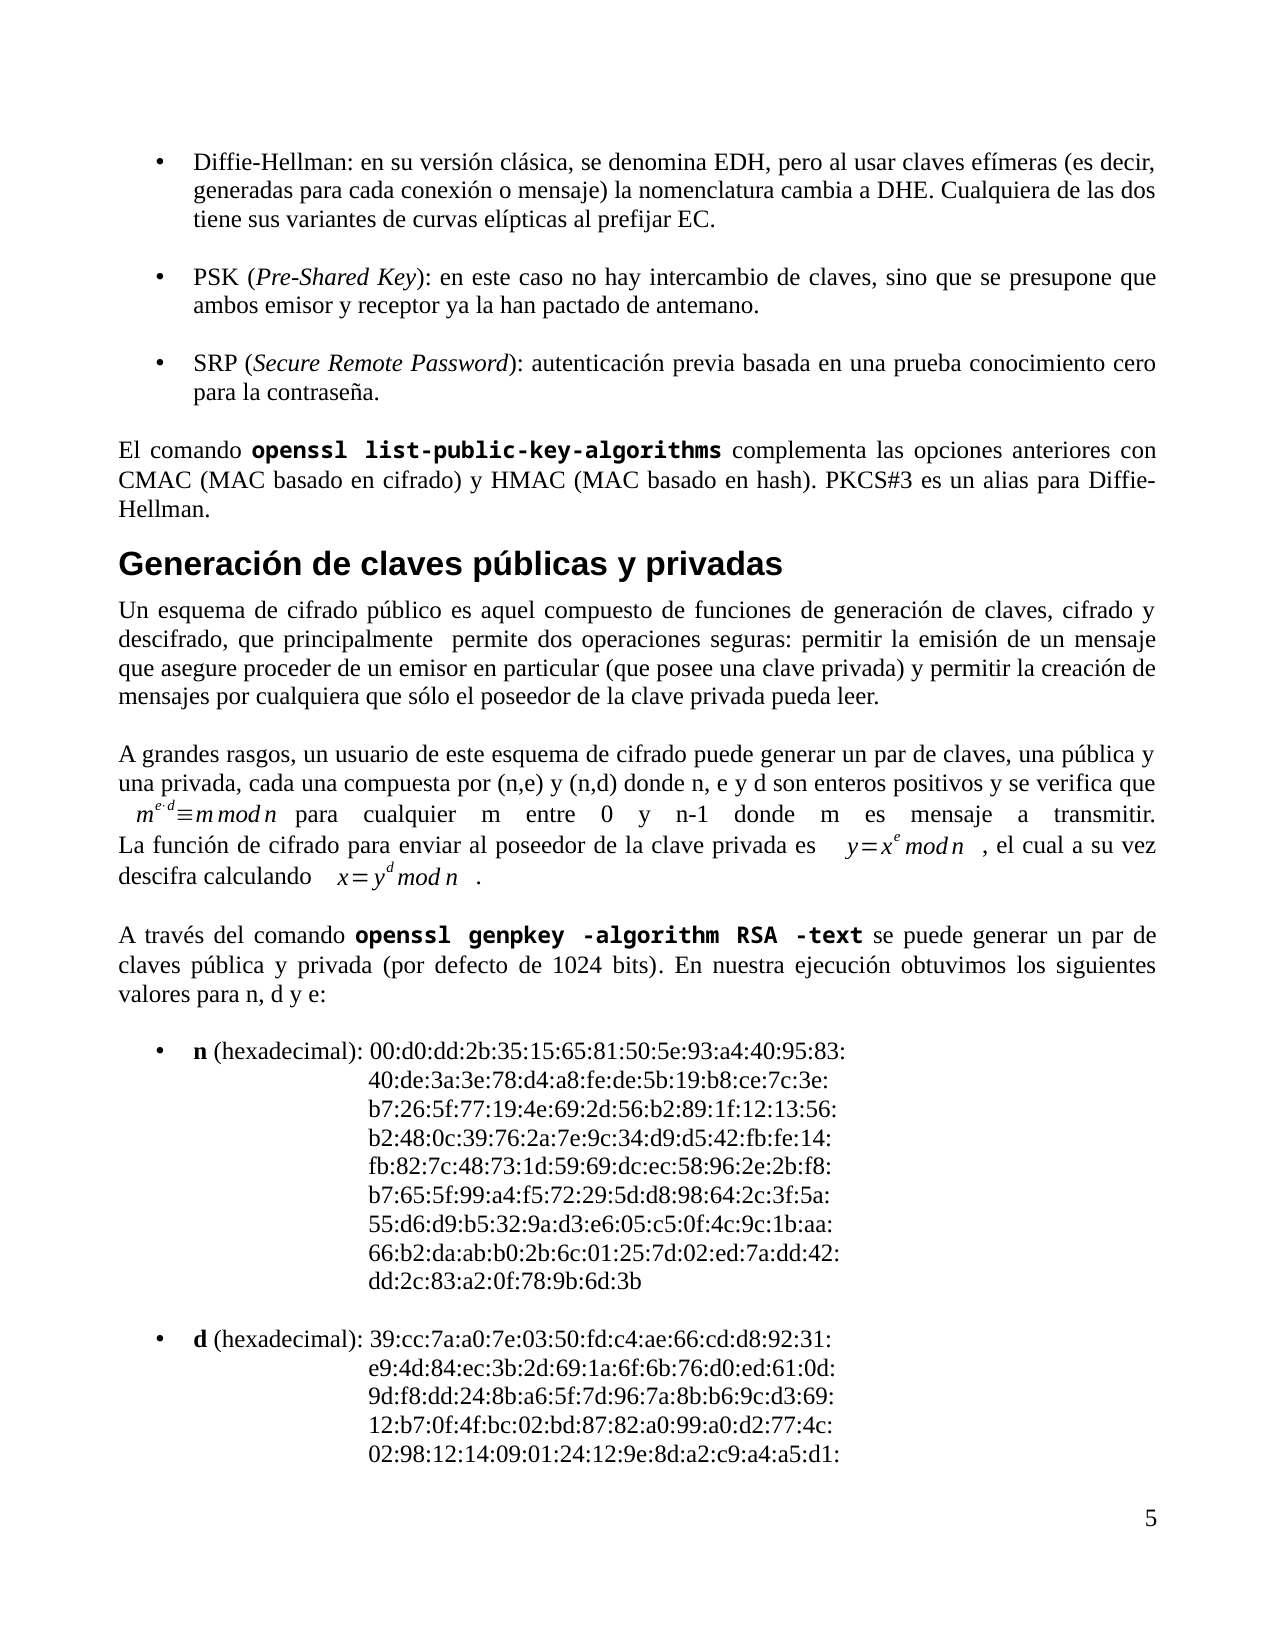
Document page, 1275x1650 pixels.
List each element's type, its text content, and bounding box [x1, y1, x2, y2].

list b7:26:5f:77:19:4e:69:2d:56:b2:89:1f:12:13:56: [156, 1094, 1157, 1123]
list b2:48:0c:39:76:2a:7e:9c:34:d9:d5:42:fb:fe:14: [156, 1123, 1157, 1151]
list b7:65:5f:99:a4:f5:72:29:5d:d8:98:64:2c:3f:5a: [156, 1180, 1157, 1209]
list 40:de:3a:3e:78:d4:a8:fe:de:5b:19:b8:ce:7c:3e: [156, 1065, 1157, 1094]
list fb:82:7c:48:73:1d:59:69:dc:ec:58:96:2e:2b:f8: [156, 1151, 1157, 1180]
list Diffie-Hellman: en su versión clásica, se denomina EDH, pero al usar claves efímeras (es decir, generadas para cada conexión o mensaje) la nomenclatura cambia a DHE. Cualquiera de las dos tiene sus variantes de curvas elípticas al prefijar EC. [156, 147, 1157, 233]
list 02:98:12:14:09:01:24:12:9e:8d:a2:c9:a4:a5:d1: [156, 1439, 1157, 1468]
list d (hexadecimal): 39:cc:7a:a0:7e:03:50:fd:c4:ae:66:cd:d8:92:31: [156, 1324, 1157, 1353]
list dd:2c:83:a2:0f:78:9b:6d:3b [156, 1266, 1157, 1295]
text A través del comando openssl genpkey -algorithm RSA -text se puede generar un par de claves pública y privada (por defecto de 1024 bits). En nuestra ejecución obtuvimos los siguientes valores para n, d y e: [118, 919, 1157, 1008]
text A grandes rasgos, un usuario de este esquema de cifrado puede generar un par de claves, una pública y una privada, cada una compuesta por (n,e) y (n,d) donde n, e y d son enteros positivos y se verifica que para cualquier m entre 0 y n-1 donde m es mensaje a transmitir. La función de cifrado para enviar al poseedor de la clave privada es , el cual a su vez descifra calculando . [118, 739, 1157, 890]
list PSK (Pre-Shared Key): en este caso no hay intercambio de claves, sino que se presupone que ambos emisor y receptor ya la han pactado de antemano. [156, 262, 1157, 319]
list e9:4d:84:ec:3b:2d:69:1a:6f:6b:76:d0:ed:61:0d: [156, 1353, 1157, 1381]
list n (hexadecimal): 00:d0:dd:2b:35:15:65:81:50:5e:93:a4:40:95:83: [156, 1036, 1157, 1065]
list 9d:f8:dd:24:8b:a6:5f:7d:96:7a:8b:b6:9c:d3:69: [156, 1381, 1157, 1410]
list SRP (Secure Remote Password): autenticación previa basada en una prueba conocimiento cero para la contraseña. [156, 348, 1157, 406]
list 66:b2:da:ab:b0:2b:6c:01:25:7d:02:ed:7a:dd:42: [156, 1238, 1157, 1266]
list 55:d6:d9:b5:32:9a:d3:e6:05:c5:0f:4c:9c:1b:aa: [156, 1209, 1157, 1238]
subtitle Generación de claves públicas y privadas [118, 544, 1157, 583]
text El comando openssl list-public-key-algorithms complementa las opciones anteriores con CMAC (MAC basado en cifrado) y HMAC (MAC basado en hash). PKCS#3 es un alias para Diffie-Hellman. [118, 434, 1157, 523]
list 12:b7:0f:4f:bc:02:bd:87:82:a0:99:a0:d2:77:4c: [156, 1410, 1157, 1439]
text Un esquema de cifrado público es aquel compuesto de funciones de generación de claves, cifrado y descifrado, que principalmente permite dos operaciones seguras: permitir la emisión de un mensaje que asegure proceder de un emisor en particular (que posee una clave privada) y permitir la creación de mensajes por cualquiera que sólo el poseedor de la clave privada pueda leer. [118, 595, 1157, 710]
